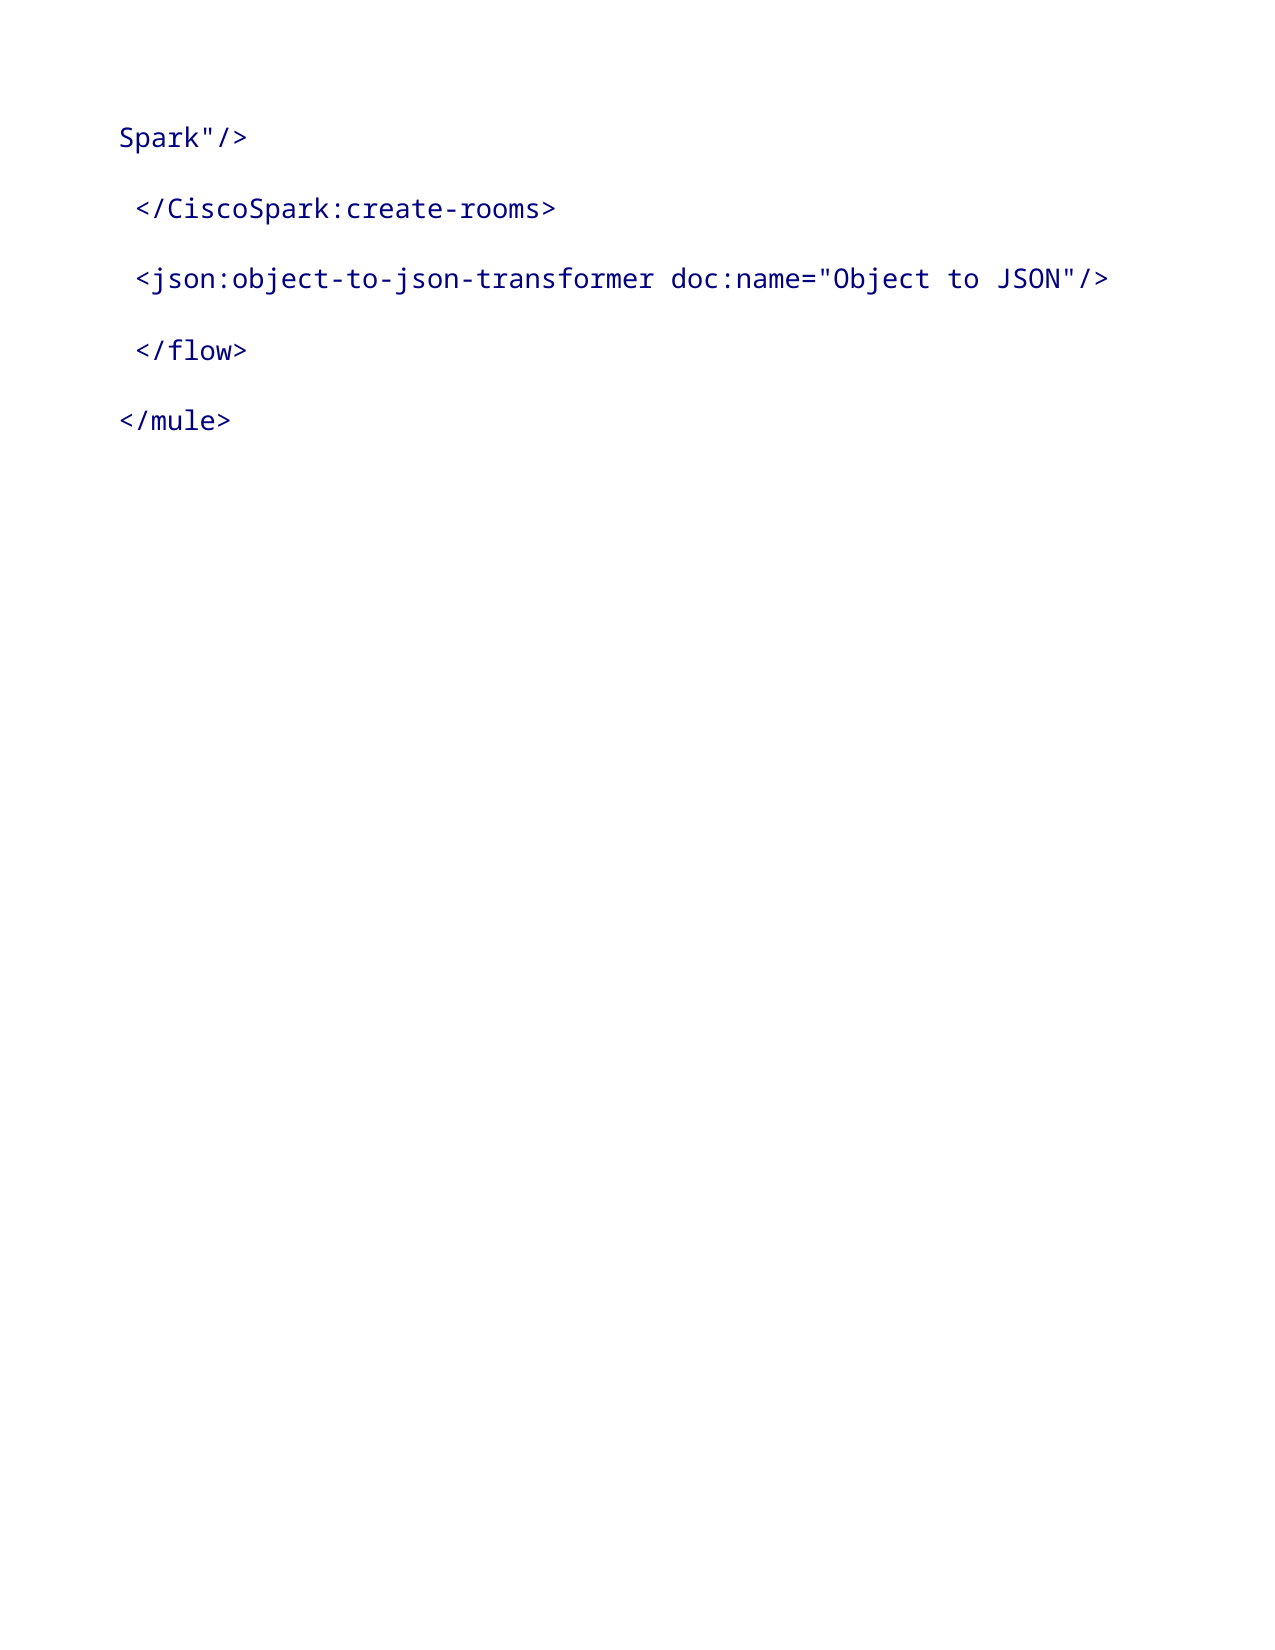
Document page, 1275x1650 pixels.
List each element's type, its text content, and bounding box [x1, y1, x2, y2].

text </flow> [118, 331, 1157, 368]
text Spark"/> [118, 118, 1157, 155]
text </mule> [118, 402, 1157, 439]
text </CiscoSpark:create-rooms> [118, 189, 1157, 226]
text <json:object-to-json-transformer doc:name="Object to JSON"/> [118, 260, 1157, 297]
